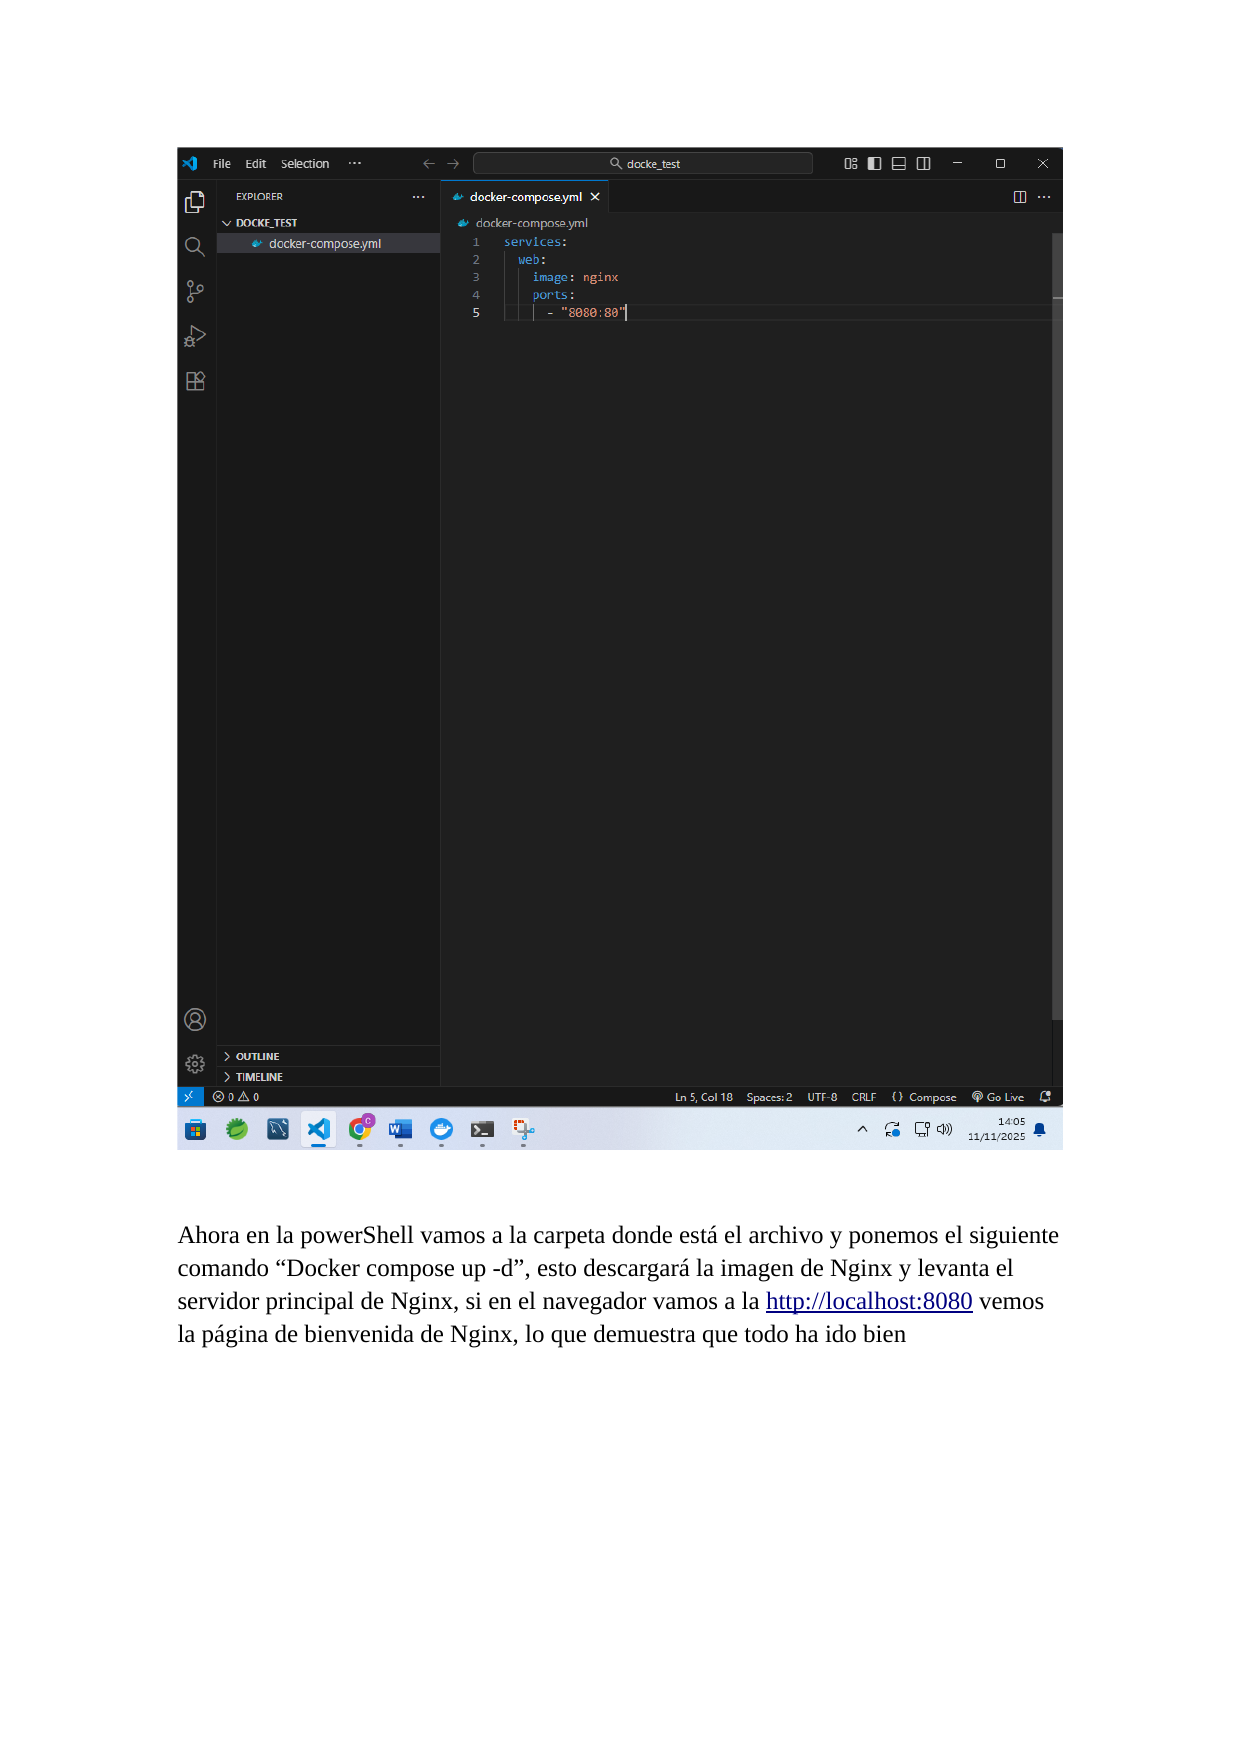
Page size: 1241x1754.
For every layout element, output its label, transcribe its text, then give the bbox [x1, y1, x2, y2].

text Ahora en la powerShell vamos a la carpeta donde está el archivo y ponemos el siguiente comando “Docker compose up -d”, esto descargará la imagen de Nginx y levanta el servidor principal de Nginx, si en el navegador vamos a la http://localhost:8080 vemos la página de bienvenida de Nginx, lo que demuestra que todo ha ido bien [177, 1220, 1063, 1348]
